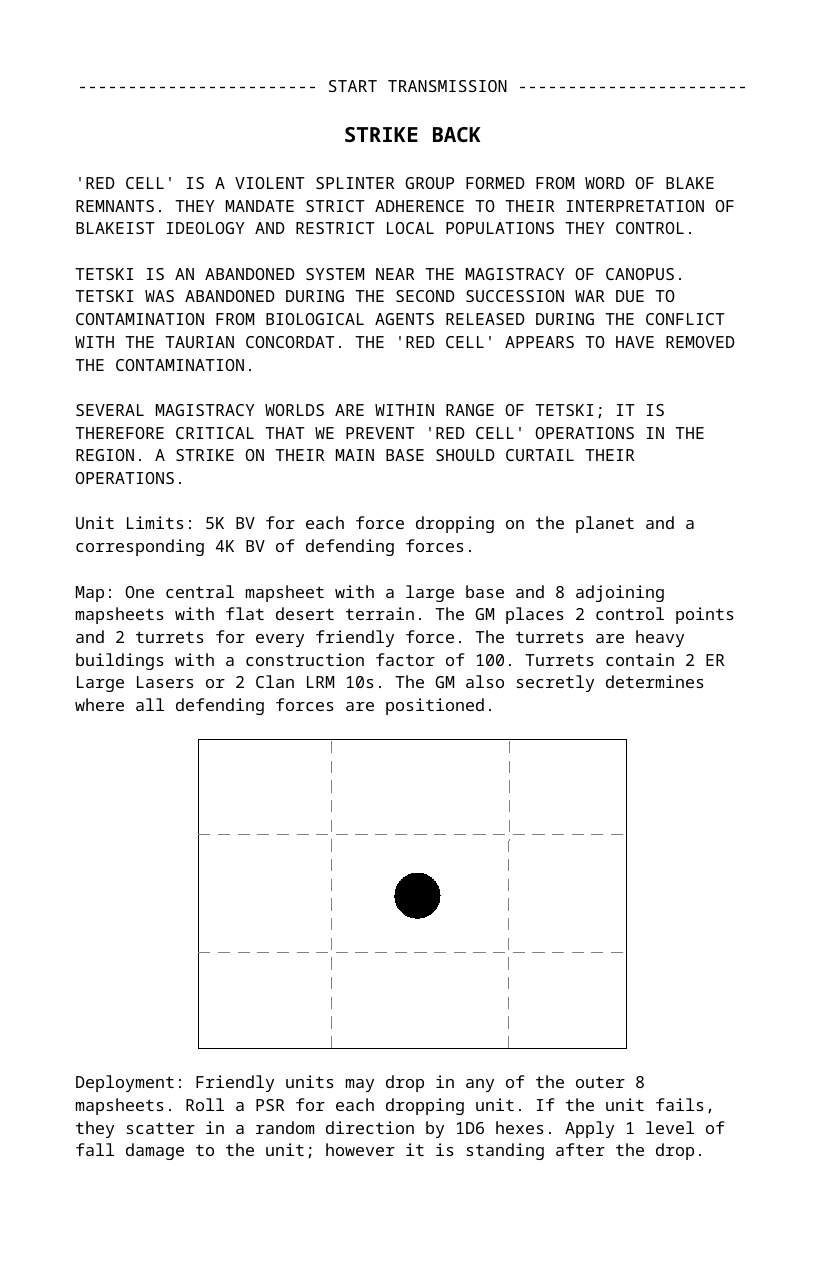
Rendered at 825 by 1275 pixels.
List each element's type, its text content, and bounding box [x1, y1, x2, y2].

text SEVERAL MAGISTRACY WORLDS ARE WITHIN RANGE OF TETSKI; IT IS THEREFORE CRITICAL THAT WE PREVENT 'RED CELL' OPERATIONS IN THE REGION. A STRIKE ON THEIR MAIN BASE SHOULD CURTAIL THEIR OPERATIONS. [75, 399, 750, 489]
text Deployment: Friendly units may drop in any of the outer 8 mapsheets. Roll a PSR for each dropping unit. If the unit fails, they scatter in a random direction by 1D6 hexes. Apply 1 level of fall damage to the unit; however it is standing after the drop. [75, 1071, 750, 1162]
text Unit Limits: 5K BV for each force dropping on the planet and a corresponding 4K BV of defending forces. [75, 512, 750, 558]
text TETSKI IS AN ABANDONED SYSTEM NEAR THE MAGISTRACY OF CANOPUS. TETSKI WAS ABANDONED DURING THE SECOND SUCCESSION WAR DUE TO CONTAMINATION FROM BIOLOGICAL AGENTS RELEASED DURING THE CONFLICT WITH THE TAURIAN CONCORDAT. THE 'RED CELL' APPEARS TO HAVE REMOVED THE CONTAMINATION. [75, 262, 750, 376]
text STRIKE BACK [75, 98, 750, 149]
text 'RED CELL' IS A VIOLENT SPLINTER GROUP FORMED FROM WORD OF BLAKE REMNANTS. THEY MANDATE STRICT ADHERENCE TO THEIR INTERPRETATION OF BLAKEIST IDEOLOGY AND RESTRICT LOCAL POPULATIONS THEY CONTROL. [75, 172, 750, 240]
text Map: One central mapsheet with a large base and 8 adjoining mapsheets with flat desert terrain. The GM places 2 control points and 2 turrets for every friendly force. The turrets are heavy buildings with a construction factor of 100. Turrets contain 2 ER Large Lasers or 2 Clan LRM 10s. The GM also secretly determines where all defending forces are positioned. [75, 580, 750, 717]
text ------------------------ START TRANSMISSION ----------------------- [75, 75, 750, 98]
